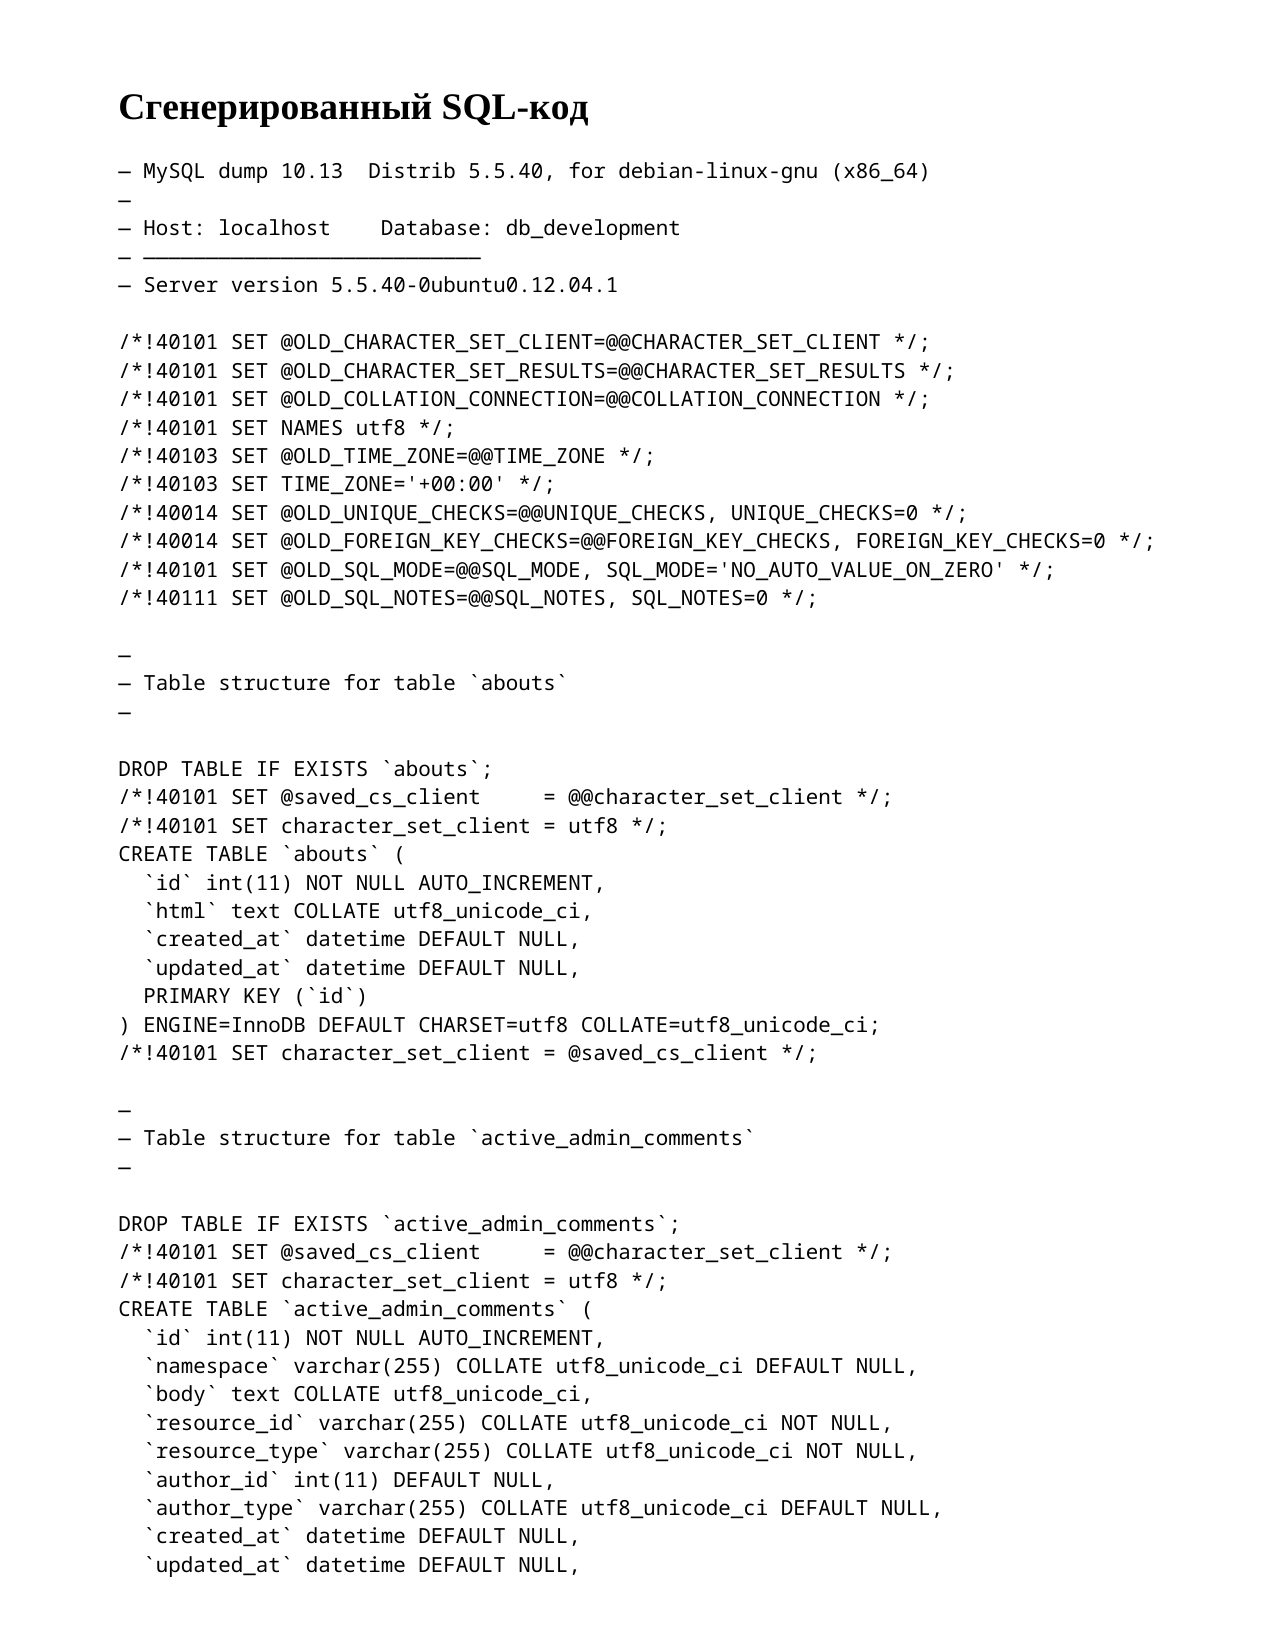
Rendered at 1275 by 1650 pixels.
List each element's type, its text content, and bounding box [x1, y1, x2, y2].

text /*!40101 SET @saved_cs_client = @@character_set_client */; [118, 782, 1216, 811]
text DROP TABLE IF EXISTS `active_admin_comments`; [118, 1209, 1216, 1237]
text — Host: localhost Database: db_development [118, 213, 1216, 242]
text — Table structure for table `active_admin_comments` [118, 1123, 1216, 1152]
text /*!40103 SET TIME_ZONE='+00:00' */; [118, 469, 1216, 498]
text ) ENGINE=InnoDB DEFAULT CHARSET=utf8 COLLATE=utf8_unicode_ci; [118, 1010, 1216, 1038]
text `body` text COLLATE utf8_unicode_ci, [118, 1379, 1216, 1408]
text /*!40101 SET character_set_client = utf8 */; [118, 811, 1216, 839]
text `author_id` int(11) DEFAULT NULL, [118, 1465, 1216, 1493]
text `resource_type` varchar(255) COLLATE utf8_unicode_ci NOT NULL, [118, 1436, 1216, 1465]
text /*!40014 SET @OLD_UNIQUE_CHECKS=@@UNIQUE_CHECKS, UNIQUE_CHECKS=0 */; [118, 498, 1216, 526]
text — [118, 1152, 1216, 1180]
text `updated_at` datetime DEFAULT NULL, [118, 1550, 1216, 1578]
text — Table structure for table `abouts` [118, 668, 1216, 697]
text — Server version 5.5.40-0ubuntu0.12.04.1 [118, 270, 1216, 299]
text DROP TABLE IF EXISTS `abouts`; [118, 754, 1216, 782]
text /*!40101 SET @saved_cs_client = @@character_set_client */; [118, 1237, 1216, 1266]
text CREATE TABLE `active_admin_comments` ( [118, 1294, 1216, 1323]
text /*!40101 SET character_set_client = @saved_cs_client */; [118, 1038, 1216, 1067]
text `id` int(11) NOT NULL AUTO_INCREMENT, [118, 868, 1216, 896]
text — [118, 640, 1216, 668]
text /*!40101 SET @OLD_COLLATION_CONNECTION=@@COLLATION_CONNECTION */; [118, 384, 1216, 413]
text /*!40101 SET NAMES utf8 */; [118, 413, 1216, 441]
text — ——————————————————————————— [118, 242, 1216, 270]
text /*!40101 SET @OLD_CHARACTER_SET_CLIENT=@@CHARACTER_SET_CLIENT */; [118, 327, 1216, 356]
text `author_type` varchar(255) COLLATE utf8_unicode_ci DEFAULT NULL, [118, 1493, 1216, 1522]
text — [118, 697, 1216, 725]
text `id` int(11) NOT NULL AUTO_INCREMENT, [118, 1323, 1216, 1351]
text `html` text COLLATE utf8_unicode_ci, [118, 896, 1216, 924]
subtitle Сгенерированный SQL-код [118, 84, 1216, 127]
text /*!40103 SET @OLD_TIME_ZONE=@@TIME_ZONE */; [118, 441, 1216, 469]
text `namespace` varchar(255) COLLATE utf8_unicode_ci DEFAULT NULL, [118, 1351, 1216, 1379]
text — [118, 185, 1216, 213]
text PRIMARY KEY (`id`) [118, 981, 1216, 1010]
text — MySQL dump 10.13 Distrib 5.5.40, for debian-linux-gnu (x86_64) [118, 157, 1216, 185]
text `created_at` datetime DEFAULT NULL, [118, 924, 1216, 953]
text `created_at` datetime DEFAULT NULL, [118, 1522, 1216, 1550]
text `updated_at` datetime DEFAULT NULL, [118, 953, 1216, 981]
text /*!40101 SET @OLD_CHARACTER_SET_RESULTS=@@CHARACTER_SET_RESULTS */; [118, 356, 1216, 384]
text `resource_id` varchar(255) COLLATE utf8_unicode_ci NOT NULL, [118, 1408, 1216, 1436]
text /*!40014 SET @OLD_FOREIGN_KEY_CHECKS=@@FOREIGN_KEY_CHECKS, FOREIGN_KEY_CHECKS=0 */; [118, 526, 1216, 555]
text /*!40101 SET character_set_client = utf8 */; [118, 1266, 1216, 1294]
text CREATE TABLE `abouts` ( [118, 839, 1216, 868]
text — [118, 1095, 1216, 1123]
text /*!40111 SET @OLD_SQL_NOTES=@@SQL_NOTES, SQL_NOTES=0 */; [118, 583, 1216, 612]
text /*!40101 SET @OLD_SQL_MODE=@@SQL_MODE, SQL_MODE='NO_AUTO_VALUE_ON_ZERO' */; [118, 555, 1216, 583]
